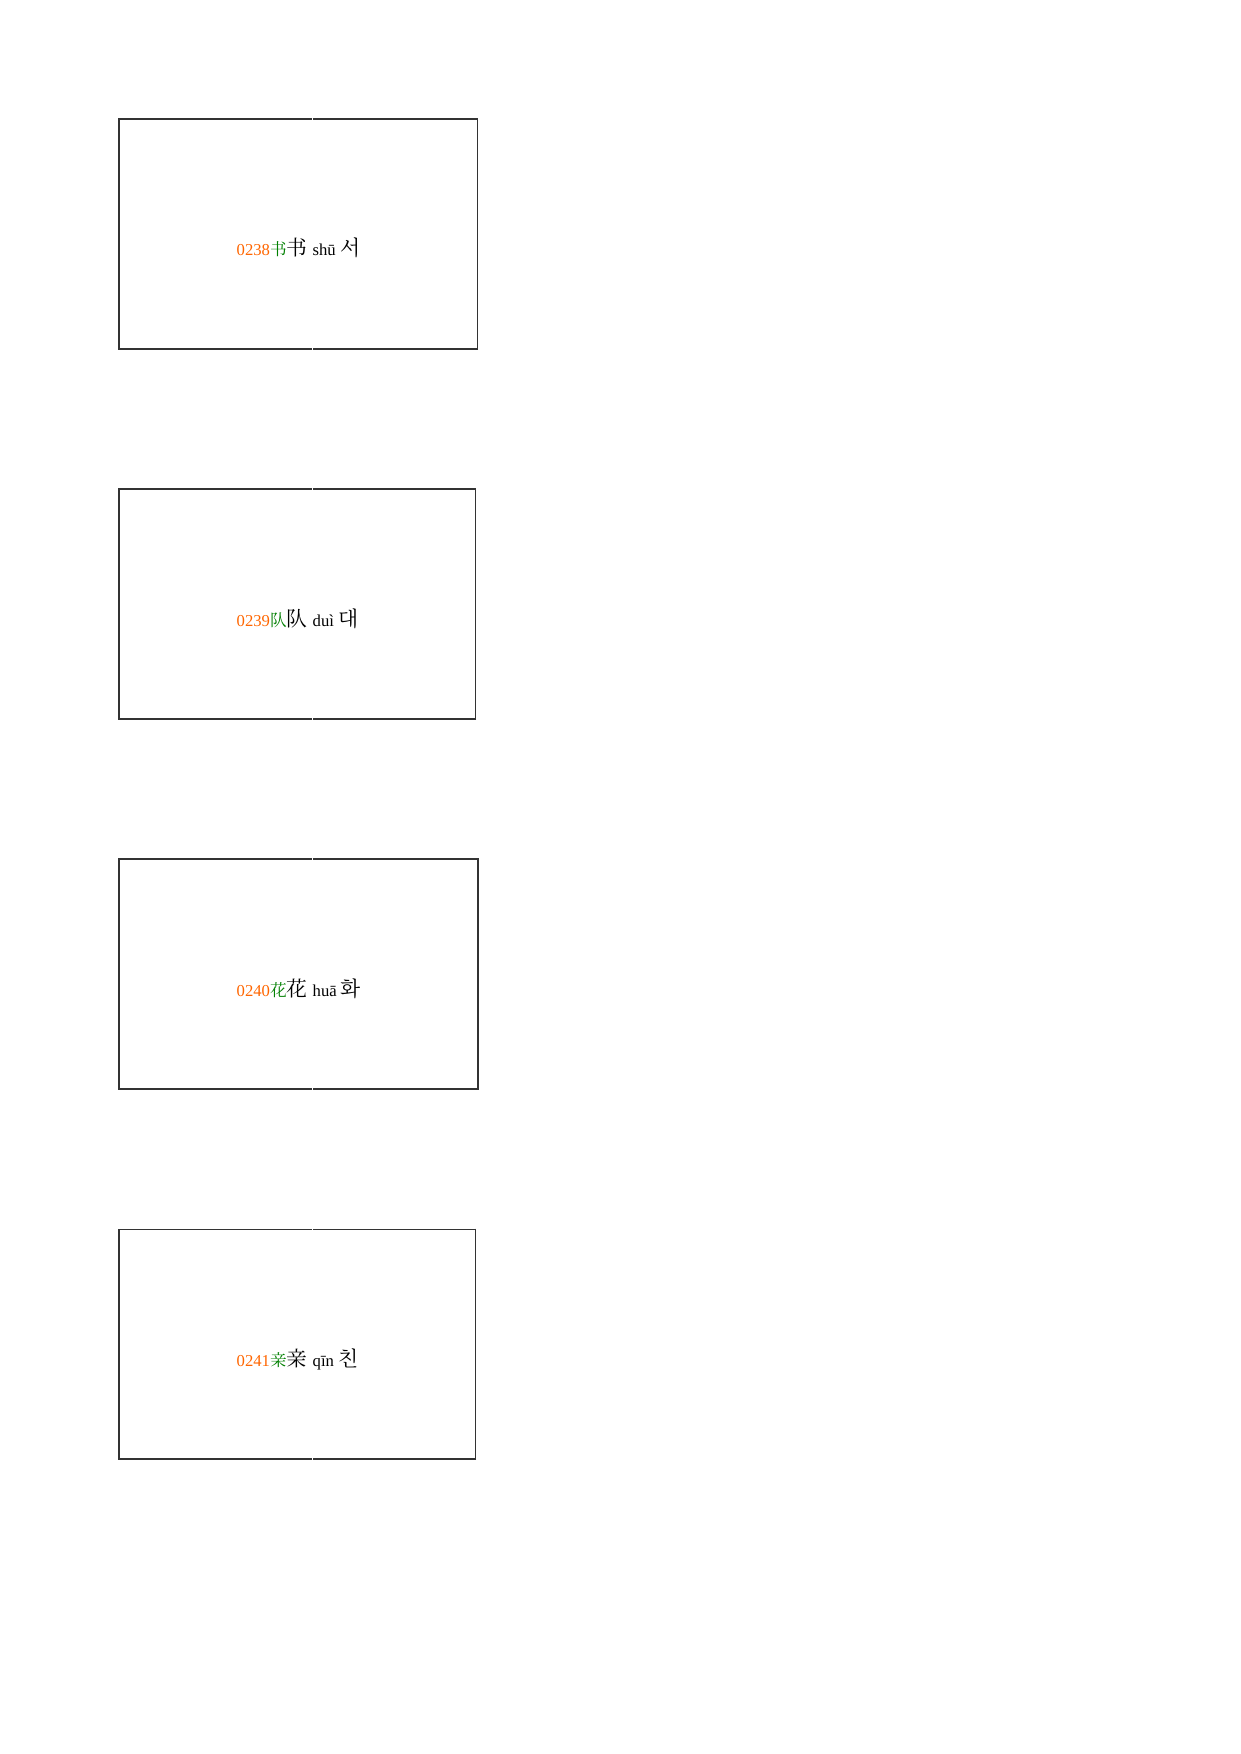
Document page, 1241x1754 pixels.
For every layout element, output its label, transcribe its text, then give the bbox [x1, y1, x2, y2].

text 0239队队 duì 대 [120, 489, 475, 719]
text 0240花花 huā 화 [120, 859, 477, 1089]
text [476, 488, 1122, 719]
text 0241亲亲 qīn 친 [120, 1230, 475, 1459]
text [478, 118, 1122, 349]
text 0238书书 shū 서 [120, 119, 477, 349]
text [479, 858, 1122, 1090]
text [476, 1228, 1122, 1460]
